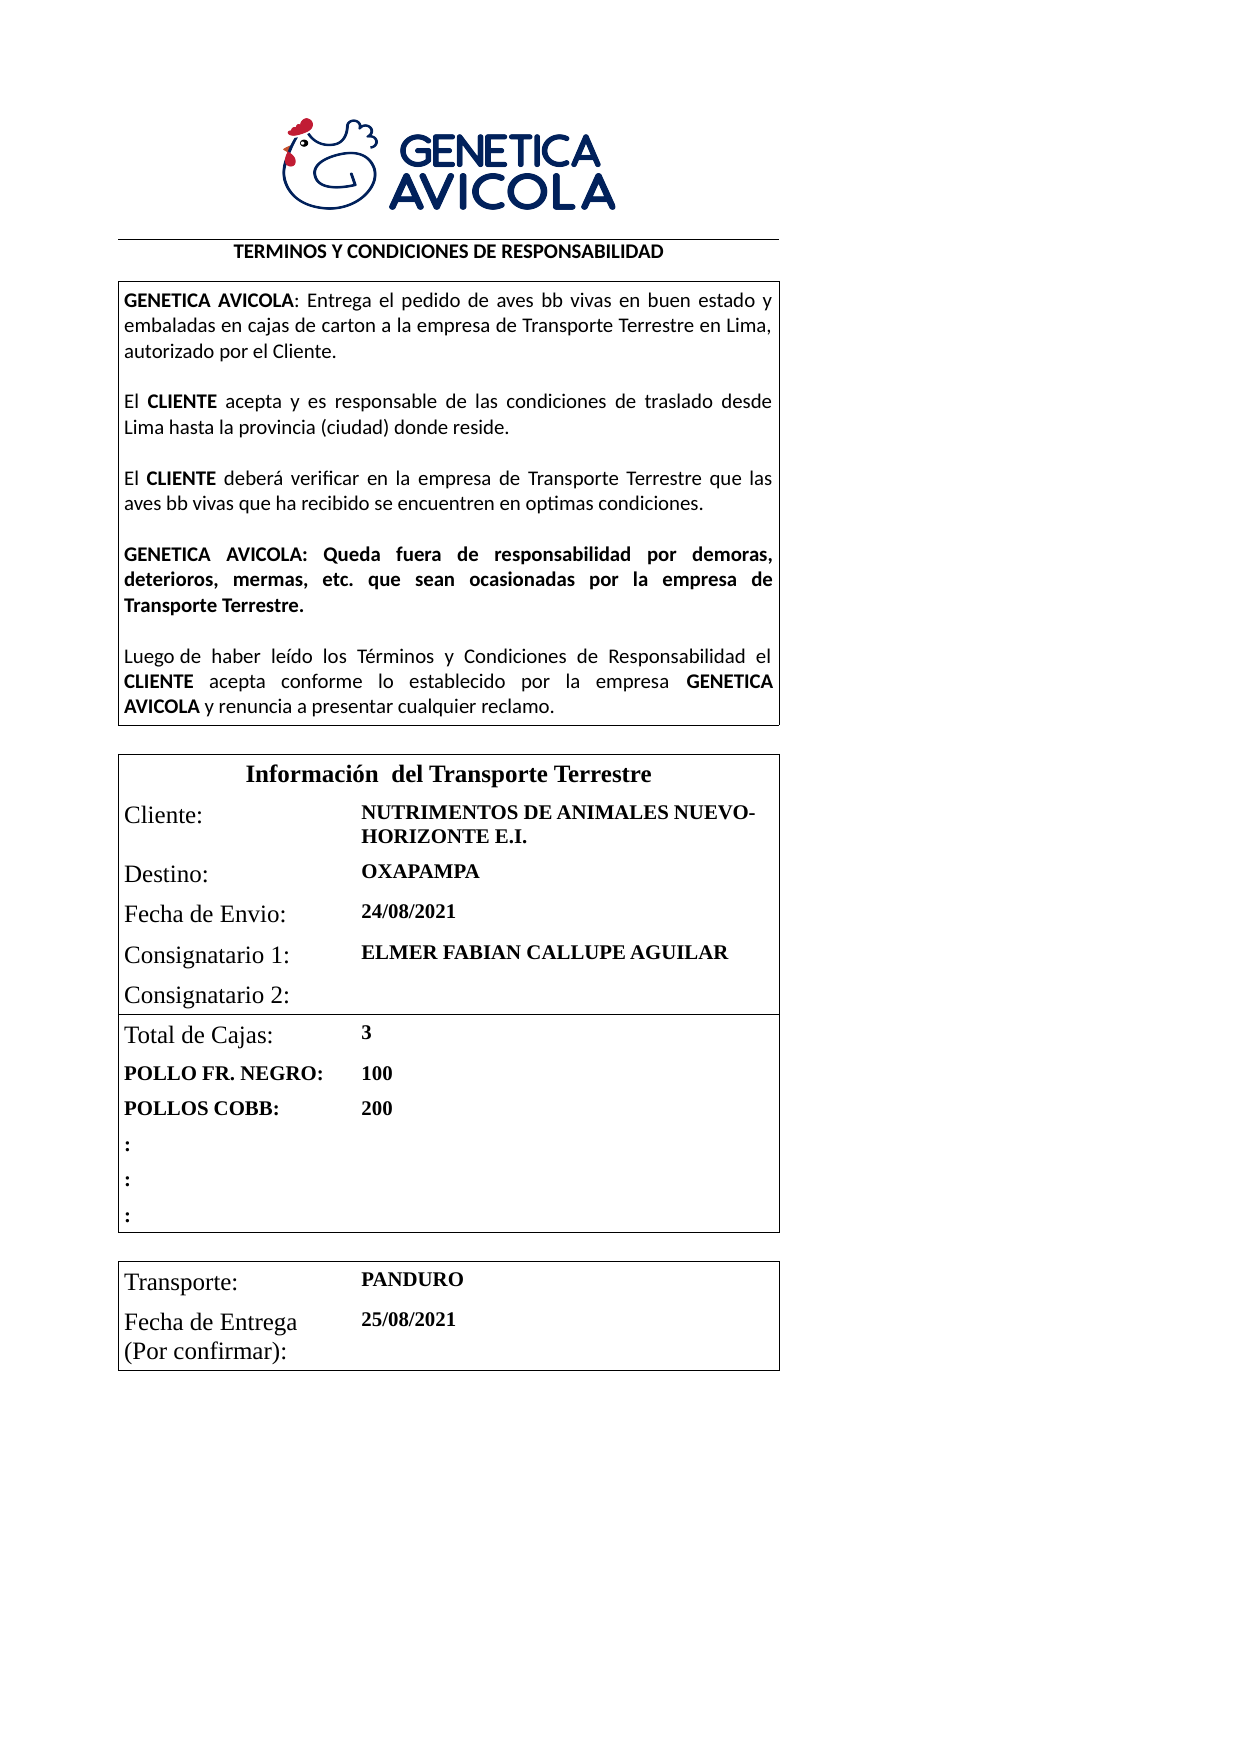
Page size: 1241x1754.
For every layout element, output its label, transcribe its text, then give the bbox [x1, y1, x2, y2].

table_cell 100 [356, 1055, 779, 1090]
table_cell : [119, 1161, 356, 1197]
table_cell OXAPAMPA [356, 854, 779, 894]
table_cell [356, 1197, 779, 1232]
table_cell Destino: [119, 854, 356, 894]
table_cell Cliente: [119, 794, 356, 853]
table_cell ELMER FABIAN CALLUPE AGUILAR [356, 934, 779, 974]
table_cell POLLOS COBB: [119, 1090, 356, 1126]
table_cell Fecha de Envio: [119, 894, 356, 934]
table_cell Total de Cajas: [119, 1015, 356, 1055]
table_cell 24/08/2021 [356, 894, 779, 934]
table_cell Consignatario 2: [119, 974, 356, 1014]
table_cell Transporte: [119, 1262, 356, 1301]
table_cell POLLO FR. NEGRO: [119, 1055, 356, 1090]
table_cell 25/08/2021 [356, 1301, 779, 1370]
table_header TERMINOS Y CONDICIONES DE RESPONSABILIDAD [118, 240, 779, 281]
table_cell [356, 1126, 779, 1161]
picture [282, 118, 616, 210]
table_cell : [119, 1126, 356, 1161]
table_cell [356, 1161, 779, 1197]
table_cell Consignatario 1: [119, 934, 356, 974]
table_cell [118, 1233, 356, 1261]
table_cell : [119, 1197, 356, 1232]
table_cell NUTRIMENTOS DE ANIMALES NUEVO-HORIZONTE E.I. [356, 794, 779, 853]
table_cell 200 [356, 1090, 779, 1126]
table_header Información del Transporte Terrestre [119, 755, 779, 794]
table_cell GENETICA AVICOLA: Entrega el pedido de aves bb vivas en buen estado y embaladas en cajas de carton a la empresa de Transporte Terrestre en Lima, autorizado por el Cliente. El CLIENTE acepta y es responsable de las condiciones de traslado desde Lima hasta la provincia (ciudad) donde reside. El CLIENTE deberá verificar en la empresa de Transporte Terrestre que las aves bb vivas que ha recibido se encuentren en optimas condiciones. GENETICA AVICOLA: Queda fuera de responsabilidad por demoras, deterioros, mermas, etc. que sean ocasionadas por la empresa de Transporte Terrestre. Luego de haber leído los Términos y Condiciones de Responsabilidad el CLIENTE acepta conforme lo establecido por la empresa GENETICA AVICOLA y renuncia a presentar cualquier reclamo. [119, 282, 779, 725]
table_cell [356, 1233, 779, 1261]
table_cell PANDURO [356, 1262, 779, 1301]
table_cell 3 [356, 1015, 779, 1055]
table_cell Fecha de Entrega (Por confirmar): [119, 1301, 356, 1370]
table_cell [356, 974, 779, 1014]
